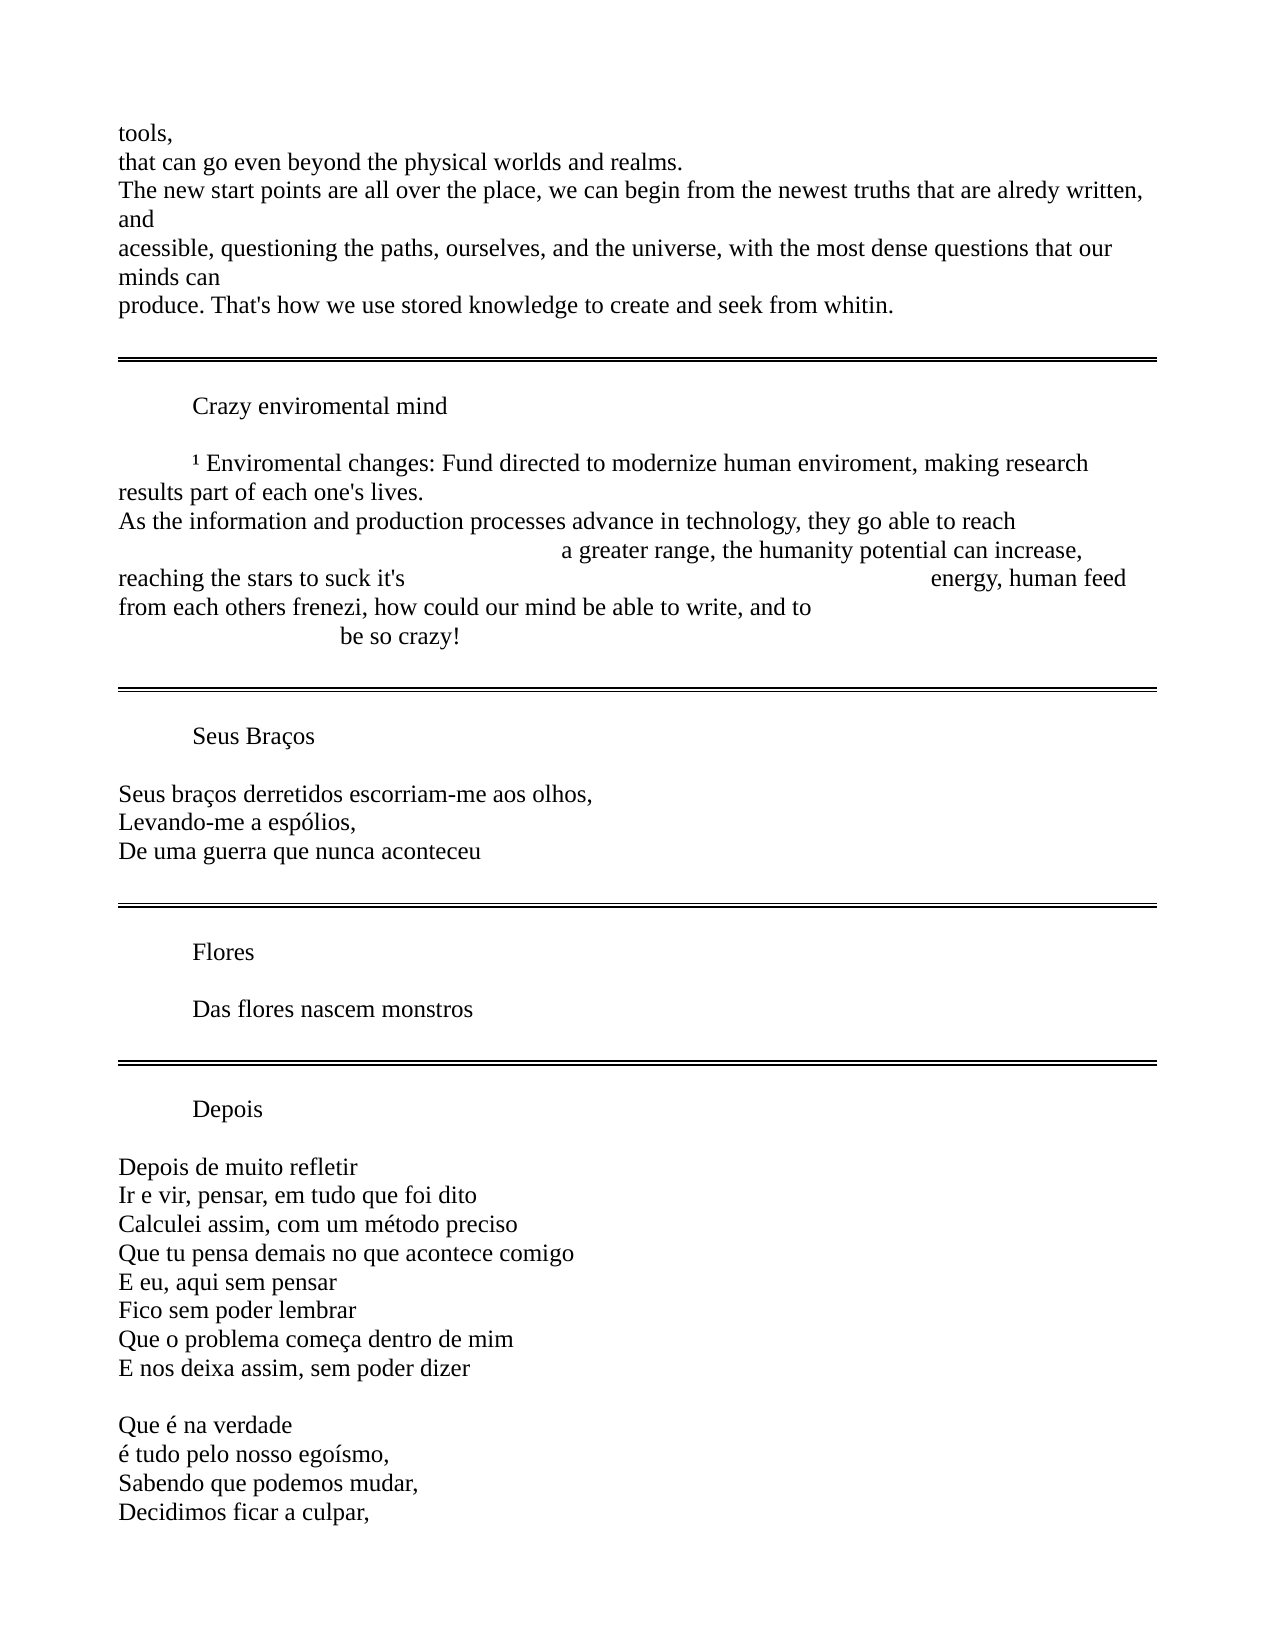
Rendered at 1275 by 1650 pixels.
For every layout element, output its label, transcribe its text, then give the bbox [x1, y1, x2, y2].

text E eu, aqui sem pensar [118, 1267, 1157, 1296]
text De uma guerra que nunca aconteceu [118, 836, 1157, 865]
text Depois de muito refletir [118, 1152, 1157, 1181]
text produce. That's how we use stored knowledge to create and seek from whitin. [118, 291, 1157, 319]
text Calculei assim, com um método preciso [118, 1209, 1157, 1238]
text tools, [118, 118, 1157, 147]
text Depois [118, 1094, 1157, 1123]
text Seus braços derretidos escorriam-me aos olhos, [118, 779, 1157, 807]
text Que é na verdade [118, 1411, 1157, 1439]
text that can go even beyond the physical worlds and realms. [118, 147, 1157, 176]
text Levando-me a espólios, [118, 807, 1157, 836]
text The new start points are all over the place, we can begin from the newest truths that are alredy written, and [118, 176, 1157, 233]
text Seus Braços [118, 721, 1157, 750]
text Crazy enviromental mind [118, 391, 1157, 420]
text Que o problema começa dentro de mim [118, 1324, 1157, 1353]
text Fico sem poder lembrar [118, 1296, 1157, 1324]
text é tudo pelo nosso egoísmo, [118, 1439, 1157, 1468]
text Que tu pensa demais no que acontece comigo [118, 1238, 1157, 1267]
text As the information and production processes advance in technology, they go able to reach a greater range, the humanity potential can increase, reaching the stars to suck it's energy, human feed from each others frenezi, how could our mind be able to write, and to be so crazy! [118, 506, 1157, 650]
text E nos deixa assim, sem poder dizer [118, 1353, 1157, 1382]
text Decidimos ficar a culpar, [118, 1497, 1157, 1526]
text Flores [118, 937, 1157, 965]
text Das flores nascem monstros [118, 994, 1157, 1023]
text acessible, questioning the paths, ourselves, and the universe, with the most dense questions that our minds can [118, 233, 1157, 291]
text Sabendo que podemos mudar, [118, 1468, 1157, 1497]
text Ir e vir, pensar, em tudo que foi dito [118, 1181, 1157, 1209]
text ¹ Enviromental changes: Fund directed to modernize human enviroment, making research results part of each one's lives. [118, 448, 1157, 506]
